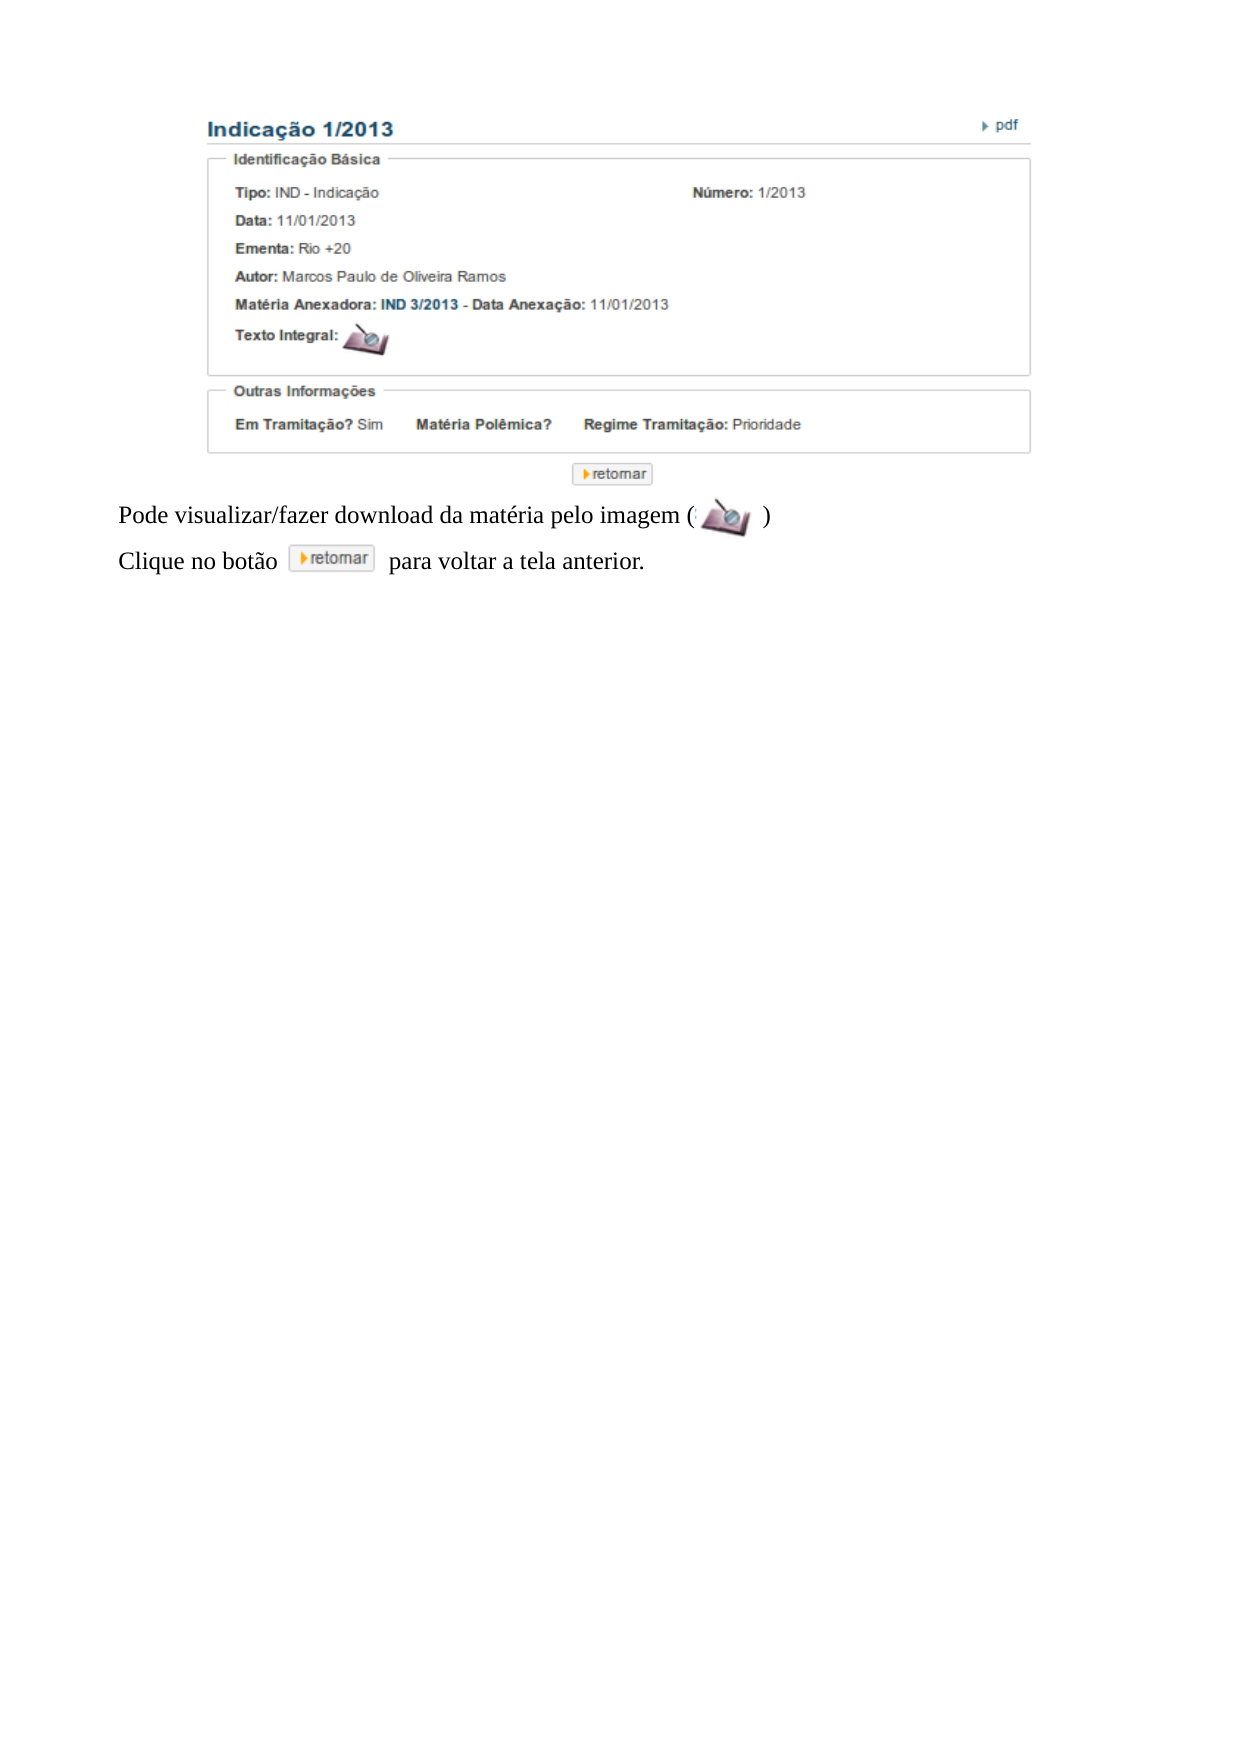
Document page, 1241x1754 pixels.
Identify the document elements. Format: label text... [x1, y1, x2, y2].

text para voltar a tela anterior. [383, 541, 1122, 577]
text Clique no botão [118, 541, 284, 577]
text ) [756, 495, 1122, 541]
picture [200, 118, 1040, 491]
picture [695, 495, 756, 541]
picture [284, 540, 383, 577]
text Pode visualizar/fazer download da matéria pelo imagem ( [118, 495, 695, 541]
